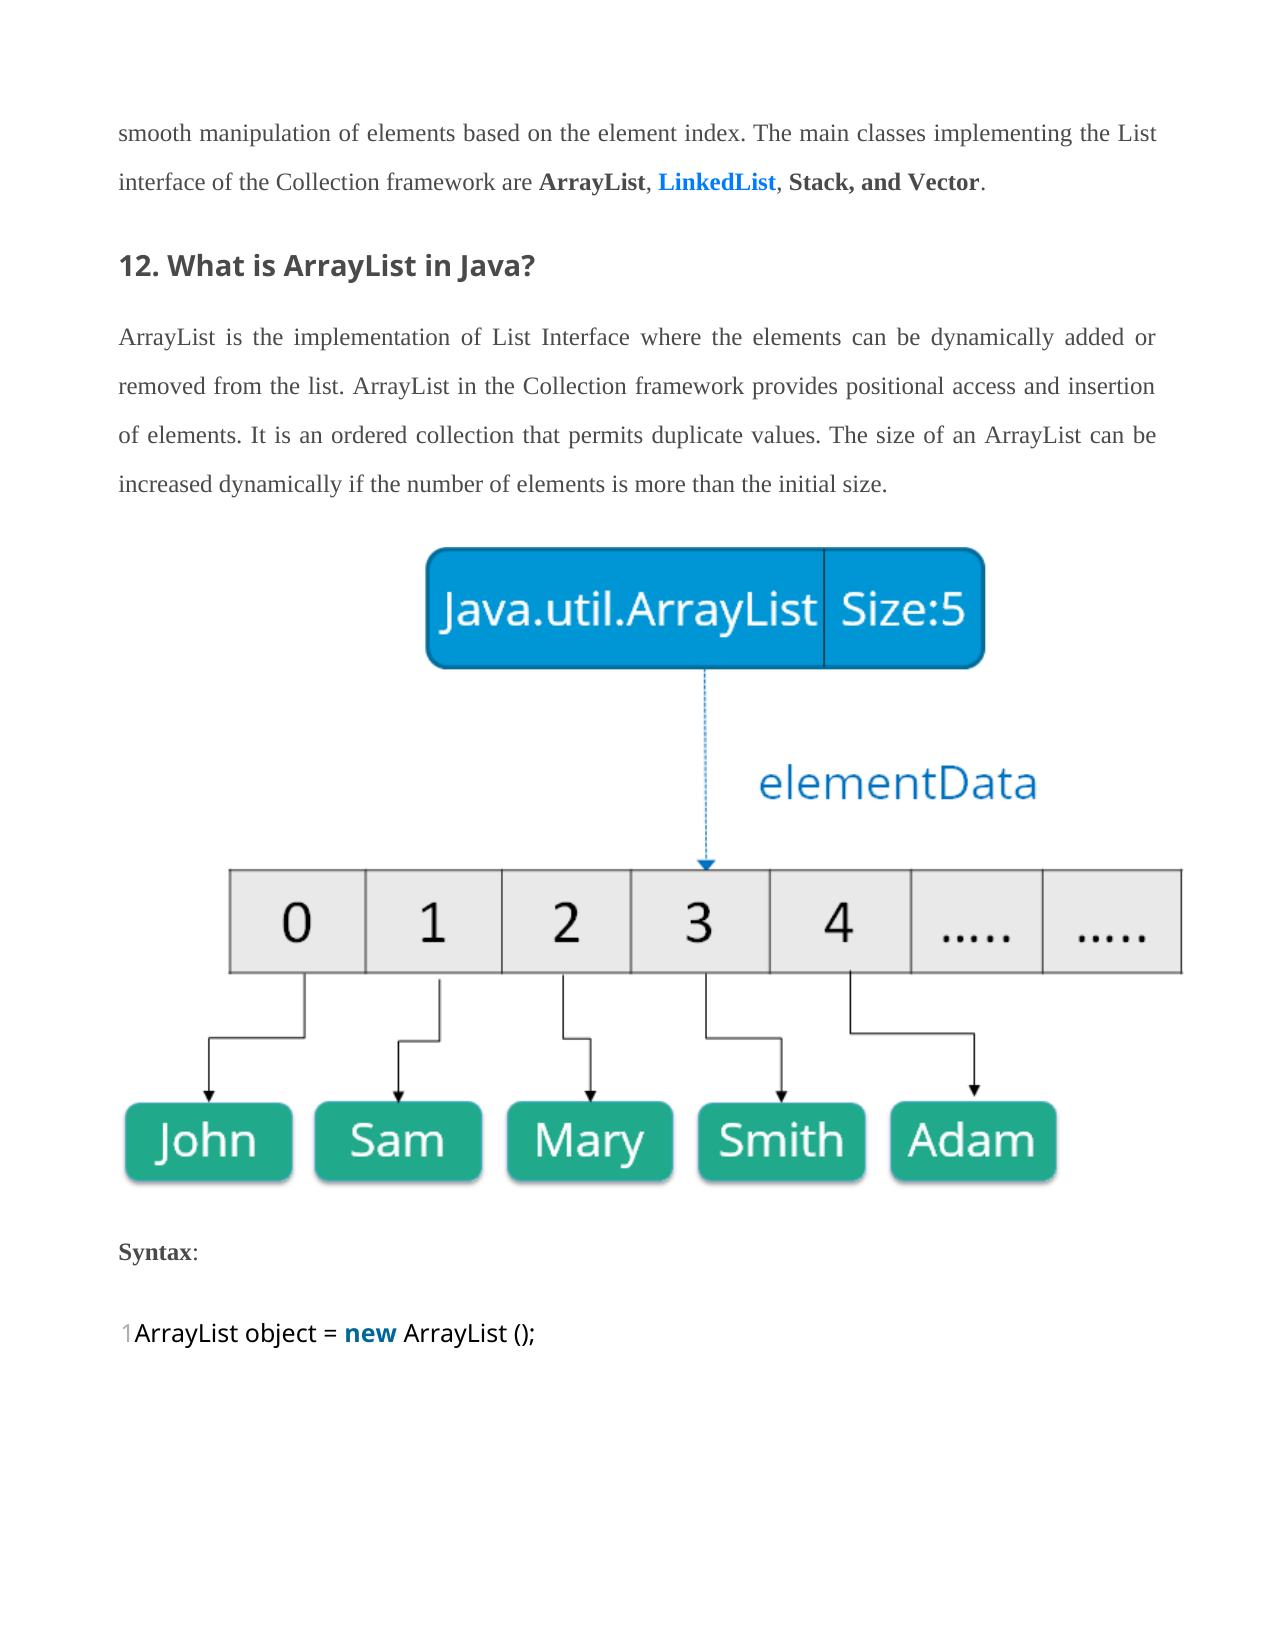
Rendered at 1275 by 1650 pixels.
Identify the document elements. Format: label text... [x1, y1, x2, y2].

text Syntax: [118, 1218, 1157, 1266]
text ArrayList is the implementation of List Interface where the elements can be dynamically added or removed from the list. ArrayList in the Collection framework provides positional access and insertion of elements. It is an ordered collection that permits duplicate values. The size of an ArrayList can be increased dynamically if the number of elements is more than the initial size. [118, 322, 1157, 498]
subtitle 12. What is ArrayList in Java? [118, 245, 1157, 285]
table_header 1 [118, 1316, 134, 1350]
table_header ArrayList object = new ArrayList (); [134, 1316, 636, 1350]
picture [118, 547, 1191, 1218]
text smooth manipulation of elements based on the element index. The main classes implementing the List interface of the Collection framework are ArrayList, LinkedList, Stack, and Vector. [118, 118, 1157, 196]
